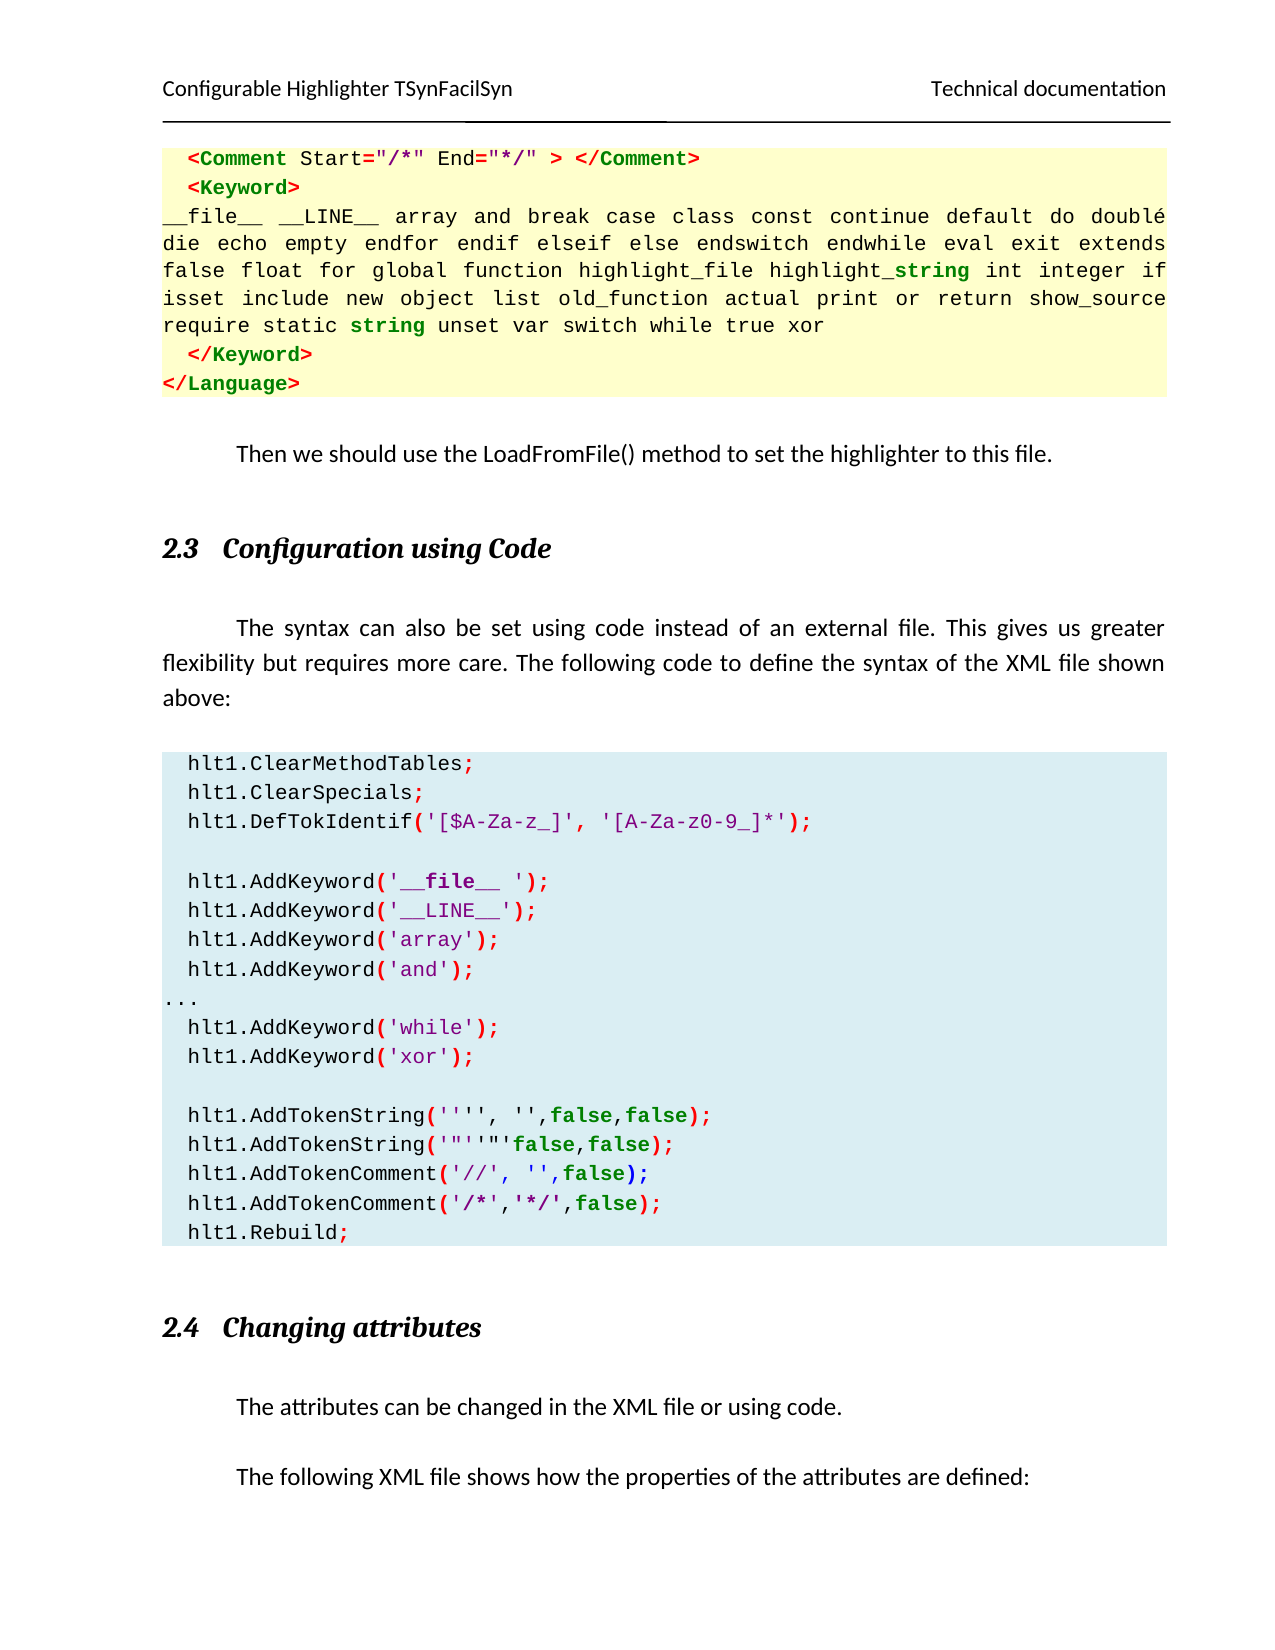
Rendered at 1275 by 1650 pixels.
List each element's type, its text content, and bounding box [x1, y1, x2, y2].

text ... [162, 988, 1167, 1011]
text The attributes can be changed in the XML file or using code. [162, 1391, 1167, 1422]
text hlt1.AddTokenComment('/*','*/',false); [162, 1193, 1167, 1216]
text <Keyword> [162, 177, 1167, 201]
text </Language> [162, 373, 1167, 397]
text Then we should use the LoadFromFile() method to set the highlighter to this file. [162, 438, 1167, 468]
text hlt1.ClearMethodTables; [162, 752, 1167, 776]
text hlt1.DefTokIdentif('[$A-Za-z_]', '[A-Za-z0-9_]*'); [162, 811, 1167, 835]
text hlt1.AddKeyword('__file__ '); [162, 871, 1167, 894]
text The following XML file shows how the properties of the attributes are defined: [162, 1461, 1167, 1492]
text <Comment Start="/*" End="*/" > </Comment> [162, 148, 1167, 171]
text hlt1.ClearSpecials; [162, 782, 1167, 805]
text hlt1.AddKeyword('__LINE__'); [162, 900, 1167, 924]
subtitle Configuration using Code [162, 533, 1167, 566]
text hlt1.AddKeyword('array'); [162, 929, 1167, 953]
subtitle Changing attributes [162, 1311, 1167, 1345]
text </Keyword> [162, 344, 1167, 368]
text hlt1.Rebuild; [162, 1222, 1167, 1246]
text hlt1.AddKeyword('and'); [162, 958, 1167, 982]
text hlt1.AddTokenComment('//', '',false); [162, 1163, 1167, 1187]
text __file__ __LINE__ array and break case class const continue default do doublé die echo empty endfor endif elseif else endswitch endwhile eval exit extends false float for global function highlight_file highlight_string int integer if isset include new object list old_function actual print or return show_source require static string unset var switch while true xor [162, 206, 1167, 338]
text hlt1.AddKeyword('while'); [162, 1017, 1167, 1041]
text hlt1.AddKeyword('xor'); [162, 1046, 1167, 1070]
text hlt1.AddTokenString('"''"'false,false); [162, 1134, 1167, 1158]
text hlt1.AddTokenString('''', '',false,false); [162, 1105, 1167, 1128]
text The syntax can also be set using code instead of an external file. This gives us greater flexibility but requires more care. The following code to define the syntax of the XML file shown above: [162, 612, 1167, 713]
